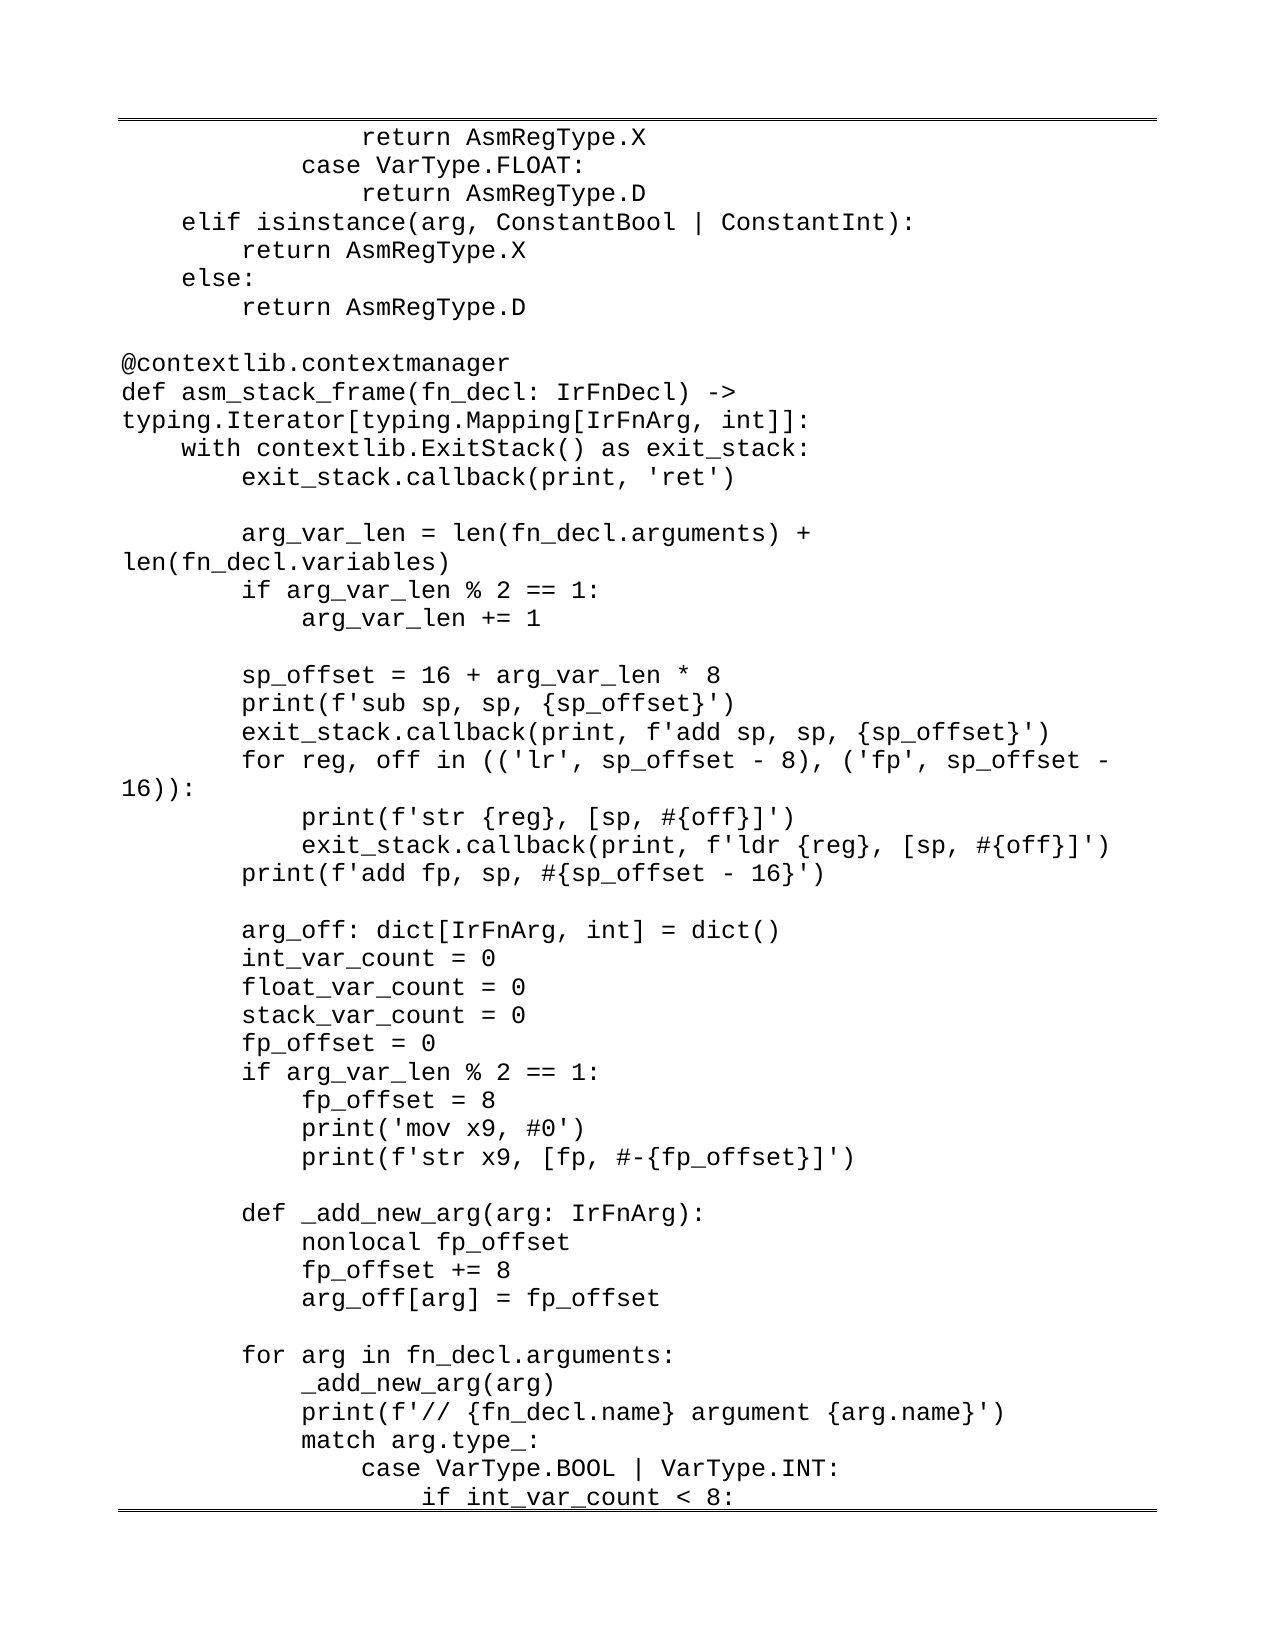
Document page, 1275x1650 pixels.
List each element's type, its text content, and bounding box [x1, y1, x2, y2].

text if arg_var_len % 2 == 1: [118, 1053, 1157, 1081]
text arg_off[arg] = fp_offset [118, 1280, 1157, 1314]
text fp_offset = 8 [118, 1081, 1157, 1110]
text @contextlib.contextmanager [118, 345, 1157, 373]
text print(f'str x9, [fp, #-{fp_offset}]') [118, 1138, 1157, 1172]
text def _add_new_arg(arg: IrFnArg): [118, 1195, 1157, 1223]
text return AsmRegType.X [118, 231, 1157, 260]
text if arg_var_len % 2 == 1: [118, 571, 1157, 600]
text return AsmRegType.D [118, 288, 1157, 322]
text exit_stack.callback(print, f'ldr {reg}, [sp, #{off}]') [118, 826, 1157, 855]
text fp_offset = 0 [118, 1025, 1157, 1053]
text exit_stack.callback(print, f'add sp, sp, {sp_offset}') [118, 713, 1157, 741]
text print(f'sub sp, sp, {sp_offset}') [118, 685, 1157, 713]
text sp_offset = 16 + arg_var_len * 8 [118, 656, 1157, 685]
text print(f'str {reg}, [sp, #{off}]') [118, 798, 1157, 826]
text fp_offset += 8 [118, 1251, 1157, 1280]
text for reg, off in (('lr', sp_offset - 8), ('fp', sp_offset - 16)): [118, 741, 1157, 798]
text case VarType.FLOAT: [118, 146, 1157, 175]
text with contextlib.ExitStack() as exit_stack: [118, 430, 1157, 458]
text print(f'// {fn_decl.name} argument {arg.name}') [118, 1393, 1157, 1421]
text for arg in fn_decl.arguments: [118, 1336, 1157, 1365]
text else: [118, 260, 1157, 288]
text float_var_count = 0 [118, 968, 1157, 996]
text print('mov x9, #0') [118, 1110, 1157, 1138]
text case VarType.BOOL | VarType.INT: [118, 1450, 1157, 1478]
text nonlocal fp_offset [118, 1223, 1157, 1251]
text if int_var_count < 8: [118, 1478, 1157, 1509]
text def asm_stack_frame(fn_decl: IrFnDecl) -> typing.Iterator[typing.Mapping[IrFnArg, int]]: [118, 373, 1157, 430]
text stack_var_count = 0 [118, 996, 1157, 1025]
text return AsmRegType.X [118, 121, 1157, 146]
text elif isinstance(arg, ConstantBool | ConstantInt): [118, 203, 1157, 231]
text return AsmRegType.D [118, 175, 1157, 203]
text arg_var_len = len(fn_decl.arguments) + len(fn_decl.variables) [118, 515, 1157, 571]
text arg_var_len += 1 [118, 600, 1157, 634]
text print(f'add fp, sp, #{sp_offset - 16}') [118, 855, 1157, 889]
text exit_stack.callback(print, 'ret') [118, 458, 1157, 492]
text arg_off: dict[IrFnArg, int] = dict() [118, 911, 1157, 940]
text _add_new_arg(arg) [118, 1365, 1157, 1393]
text int_var_count = 0 [118, 940, 1157, 968]
text match arg.type_: [118, 1421, 1157, 1450]
